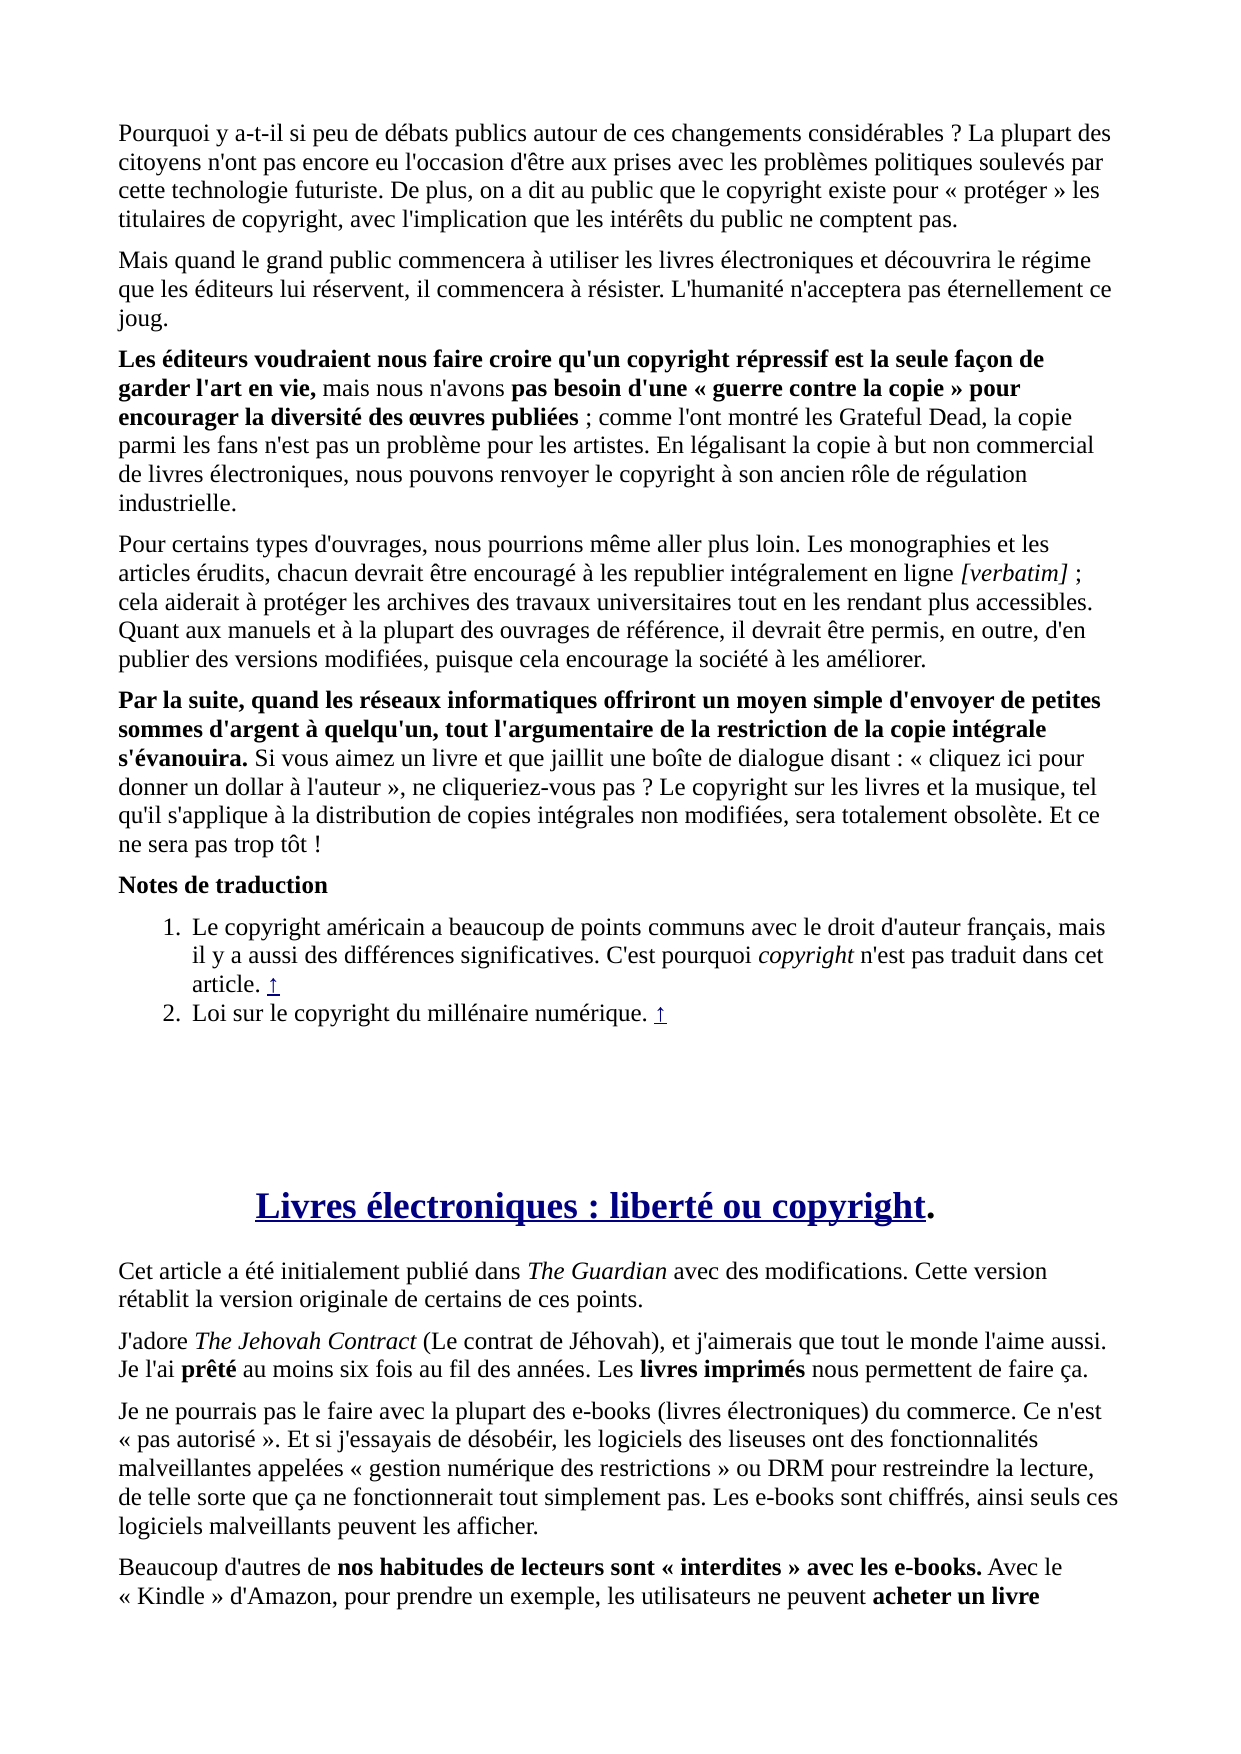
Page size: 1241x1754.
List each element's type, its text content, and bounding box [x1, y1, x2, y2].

text Livres électroniques : liberté ou copyright. [118, 1183, 1063, 1226]
list Loi sur le copyright du millénaire numérique. ↑ [162, 998, 1122, 1027]
text Mais quand le grand public commencera à utiliser les livres électroniques et découvrira le régime que les éditeurs lui réservent, il commencera à résister. L'humanité n'acceptera pas éternellement ce joug. [118, 246, 1122, 332]
text Pourquoi y a-t-il si peu de débats publics autour de ces changements considérables ? La plupart des citoyens n'ont pas encore eu l'occasion d'être aux prises avec les problèmes politiques soulevés par cette technologie futuriste. De plus, on a dit au public que le copyright existe pour « protéger » les titulaires de copyright, avec l'implication que les intérêts du public ne comptent pas. [118, 118, 1122, 233]
text Cet article a été initialement publié dans The Guardian avec des modifications. Cette version rétablit la version originale de certains de ces points. [118, 1256, 1122, 1313]
text Je ne pourrais pas le faire avec la plupart des e-books (livres électroniques) du commerce. Ce n'est « pas autorisé ». Et si j'essayais de désobéir, les logiciels des liseuses ont des fonctionnalités malveillantes appelées « gestion numérique des restrictions » ou DRM pour restreindre la lecture, de telle sorte que ça ne fonctionnerait tout simplement pas. Les e-books sont chiffrés, ainsi seuls ces logiciels malveillants peuvent les afficher. [118, 1396, 1122, 1539]
text Par la suite, quand les réseaux informatiques offriront un moyen simple d'envoyer de petites sommes d'argent à quelqu'un, tout l'argumentaire de la restriction de la copie intégrale s'évanouira. Si vous aimez un livre et que jaillit une boîte de dialogue disant : « cliquez ici pour donner un dollar à l'auteur », ne cliqueriez-vous pas ? Le copyright sur les livres et la musique, tel qu'il s'applique à la distribution de copies intégrales non modifiées, sera totalement obsolète. Et ce ne sera pas trop tôt ! [118, 686, 1122, 858]
text Beaucoup d'autres de nos habitudes de lecteurs sont « interdites » avec les e-books. Avec le « Kindle » d'Amazon, pour prendre un exemple, les utilisateurs ne peuvent acheter un livre [118, 1552, 1122, 1609]
text Notes de traduction [118, 871, 1122, 899]
text Les éditeurs voudraient nous faire croire qu'un copyright répressif est la seule façon de garder l'art en vie, mais nous n'avons pas besoin d'une « guerre contre la copie » pour encourager la diversité des œuvres publiées ; comme l'ont montré les Grateful Dead, la copie parmi les fans n'est pas un problème pour les artistes. En légalisant la copie à but non commercial de livres électroniques, nous pouvons renvoyer le copyright à son ancien rôle de régulation industrielle. [118, 344, 1122, 517]
text J'adore The Jehovah Contract (Le contrat de Jéhovah), et j'aimerais que tout le monde l'aime aussi. Je l'ai prêté au moins six fois au fil des années. Les livres imprimés nous permettent de faire ça. [118, 1326, 1122, 1383]
list Le copyright américain a beaucoup de points communs avec le droit d'auteur français, mais il y a aussi des différences significatives. C'est pourquoi copyright n'est pas traduit dans cet article. ↑ [162, 912, 1122, 998]
text Pour certains types d'ouvrages, nous pourrions même aller plus loin. Les monographies et les articles érudits, chacun devrait être encouragé à les republier intégralement en ligne [verbatim] ; cela aiderait à protéger les archives des travaux universitaires tout en les rendant plus accessibles. Quant aux manuels et à la plupart des ouvrages de référence, il devrait être permis, en outre, d'en publier des versions modifiées, puisque cela encourage la société à les améliorer. [118, 529, 1122, 673]
